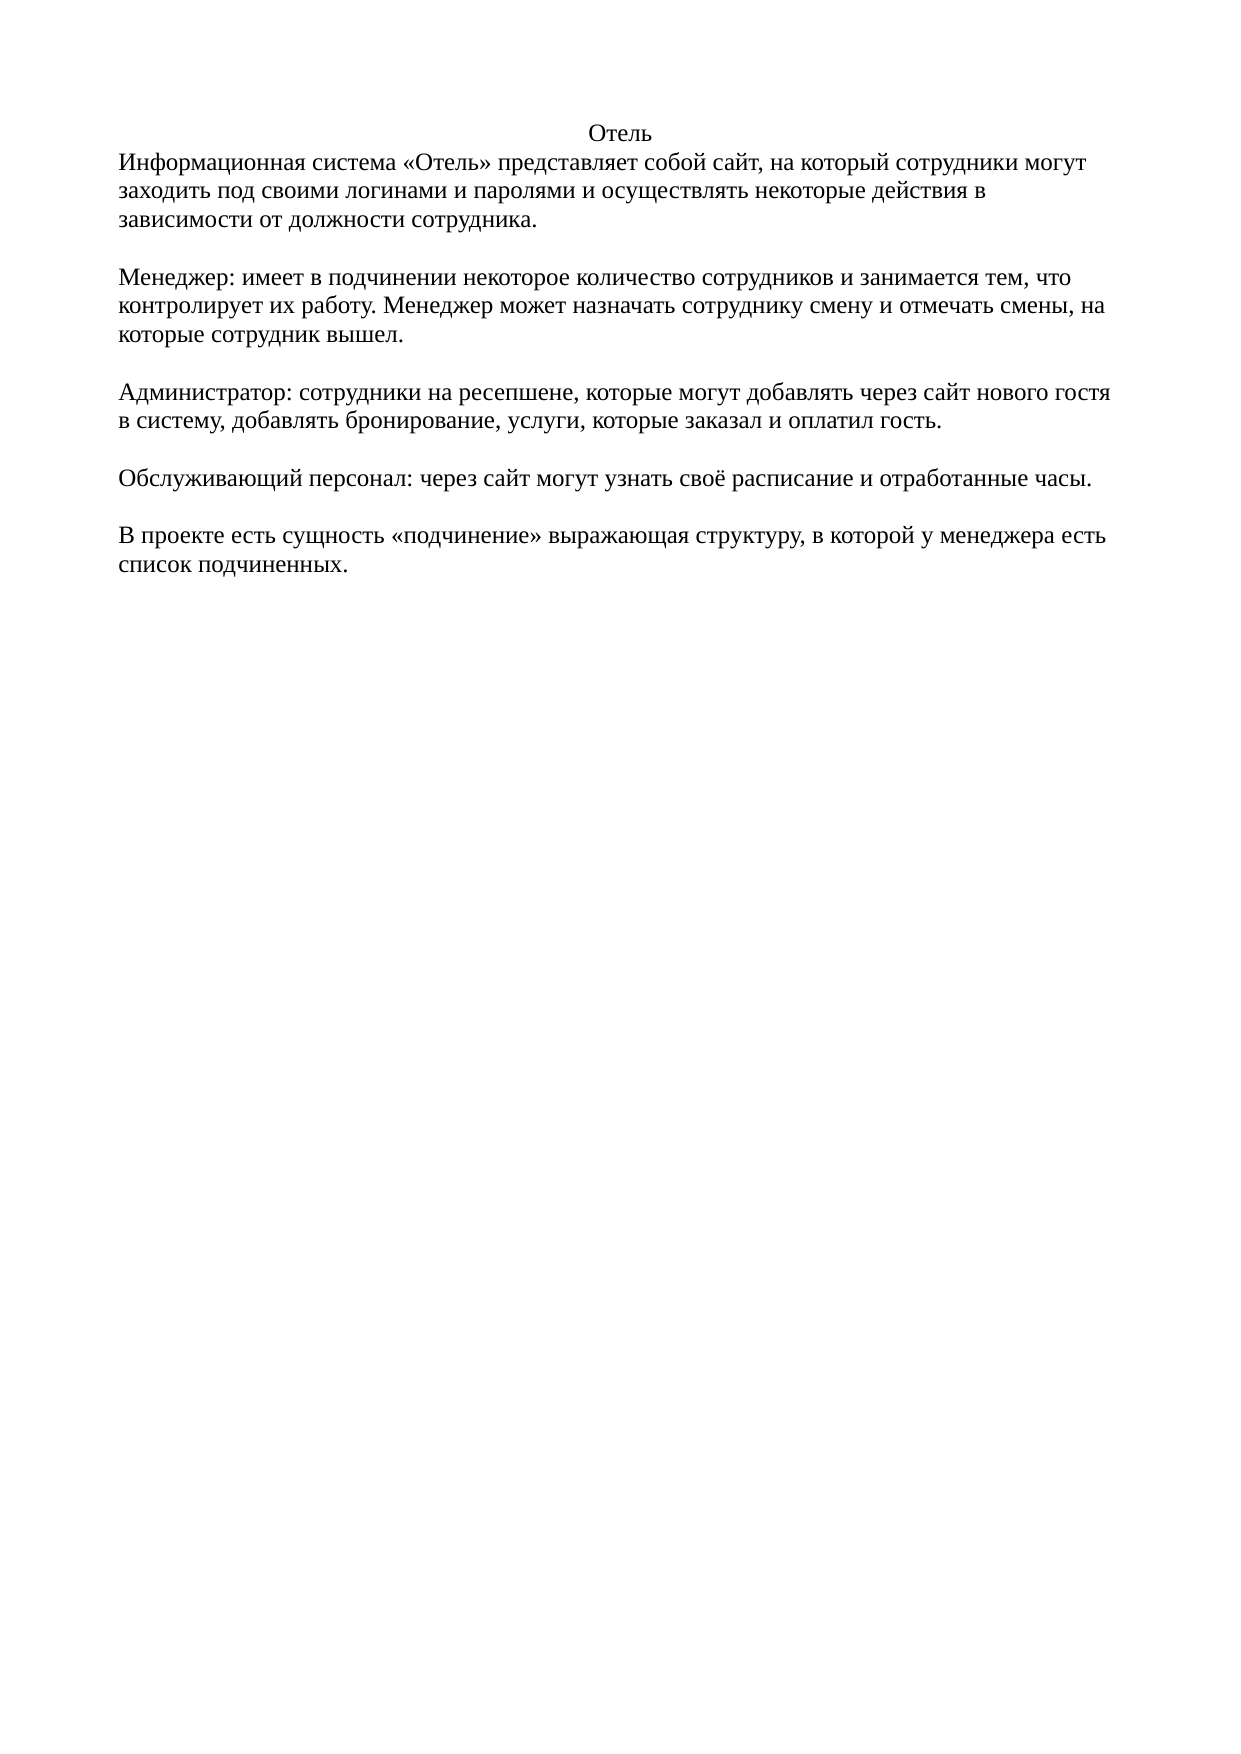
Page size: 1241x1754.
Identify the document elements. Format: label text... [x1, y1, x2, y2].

text Обслуживающий персонал: через сайт могут узнать своё расписание и отработанные часы. [118, 463, 1122, 492]
text Администратор: сотрудники на ресепшене, которые могут добавлять через сайт нового гостя в систему, добавлять бронирование, услуги, которые заказал и оплатил гость. [118, 377, 1122, 434]
text В проекте есть сущность «подчинение» выражающая структуру, в которой у менеджера есть список подчиненных. [118, 521, 1122, 578]
text Менеджер: имеет в подчинении некоторое количество сотрудников и занимается тем, что контролирует их работу. Менеджер может назначать сотруднику смену и отмечать смены, на которые сотрудник вышел. [118, 262, 1122, 348]
text Отель [118, 118, 1122, 147]
text Информационная система «Отель» представляет собой сайт, на который сотрудники могут заходить под своими логинами и паролями и осуществлять некоторые действия в зависимости от должности сотрудника. [118, 147, 1122, 233]
